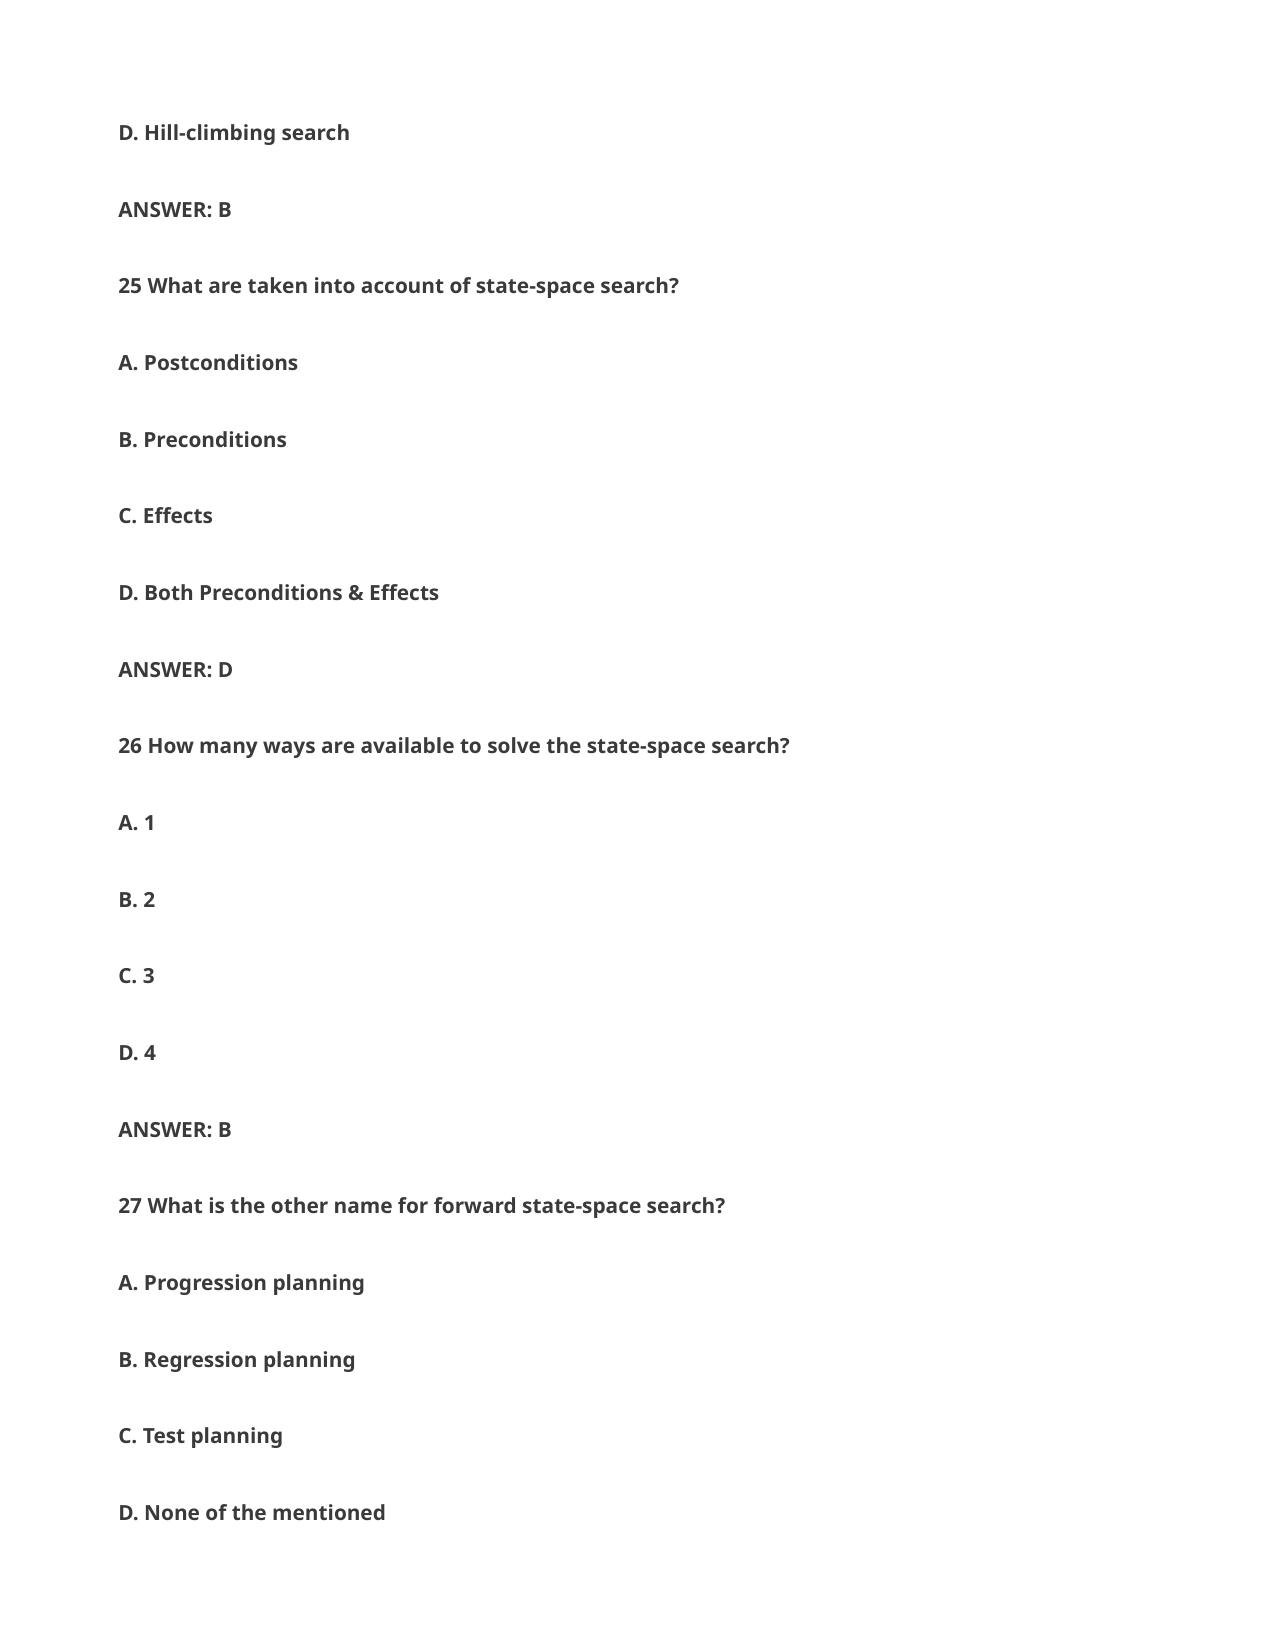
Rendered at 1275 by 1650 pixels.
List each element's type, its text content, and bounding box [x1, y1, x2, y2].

subtitle B. 2 [118, 885, 1157, 913]
subtitle D. 4 [118, 1038, 1157, 1067]
subtitle ANSWER: D [118, 655, 1157, 683]
subtitle A. 1 [118, 808, 1157, 837]
subtitle B. Regression planning [118, 1345, 1157, 1373]
subtitle C. 3 [118, 961, 1157, 990]
subtitle ANSWER: B [118, 195, 1157, 223]
subtitle D. Both Preconditions & Effects [118, 578, 1157, 607]
subtitle A. Progression planning [118, 1268, 1157, 1297]
subtitle D. None of the mentioned [118, 1498, 1157, 1527]
subtitle 26 How many ways are available to solve the state-space search? [118, 731, 1157, 760]
subtitle C. Test planning [118, 1421, 1157, 1450]
subtitle 25 What are taken into account of state-space search? [118, 271, 1157, 300]
subtitle B. Preconditions [118, 425, 1157, 453]
subtitle 27 What is the other name for forward state-space search? [118, 1191, 1157, 1220]
subtitle C. Effects [118, 501, 1157, 530]
subtitle ANSWER: B [118, 1115, 1157, 1143]
subtitle D. Hill-climbing search [118, 118, 1157, 147]
subtitle A. Postconditions [118, 348, 1157, 377]
